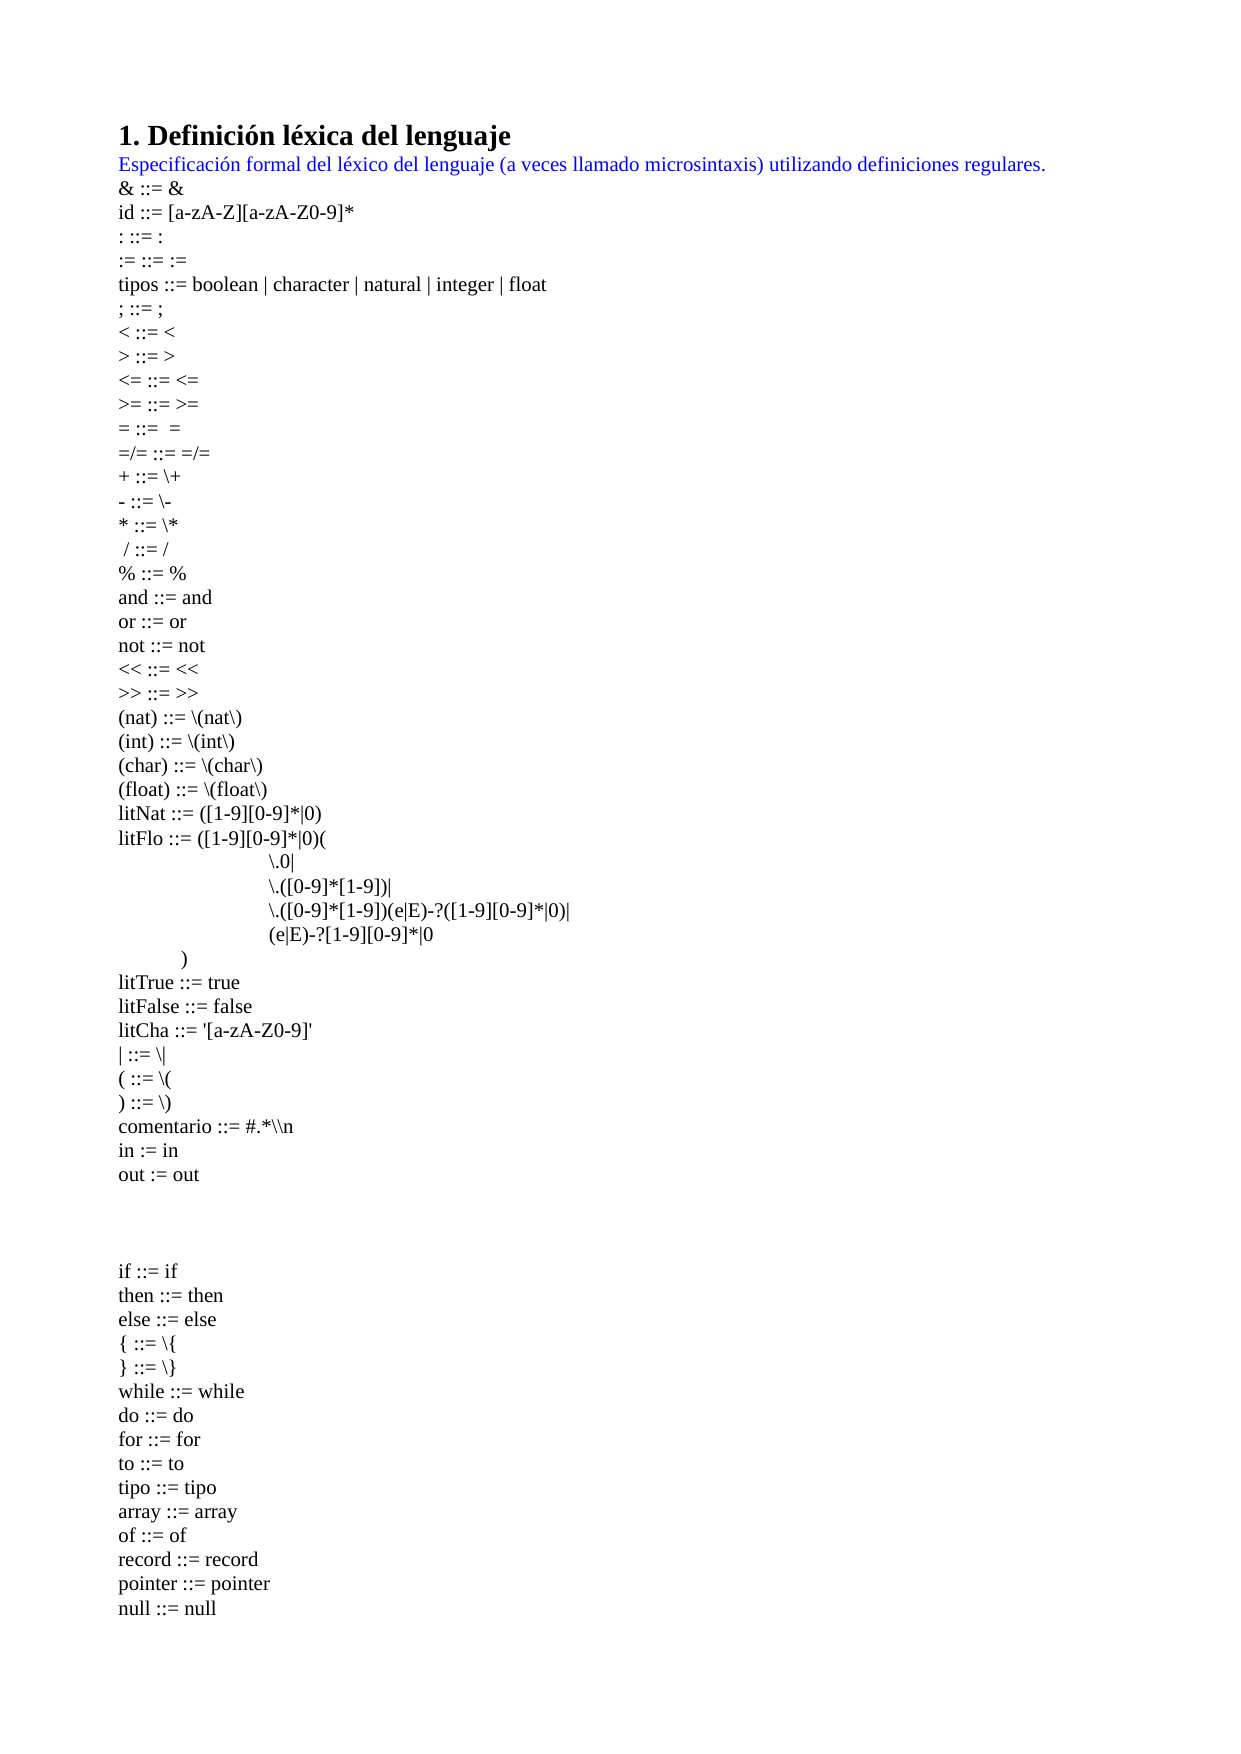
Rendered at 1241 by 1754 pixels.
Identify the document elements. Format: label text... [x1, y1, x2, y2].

text do ::= do [118, 1403, 1122, 1427]
text ) [118, 946, 1122, 970]
text } ::= \} [118, 1355, 1122, 1379]
text (nat) ::= \(nat\) [118, 705, 1122, 729]
text to ::= to [118, 1451, 1122, 1475]
text >> ::= >> [118, 681, 1122, 705]
text for ::= for [118, 1427, 1122, 1451]
text tipos ::= boolean | character | natural | integer | float [118, 272, 1122, 296]
text <= ::= <= [118, 368, 1122, 392]
text := ::= := [118, 248, 1122, 272]
text ; ::= ; [118, 296, 1122, 320]
text null ::= null [118, 1595, 1122, 1619]
text ) ::= \) [118, 1090, 1122, 1114]
text (e|E)-?[1-9][0-9]*|0 [118, 922, 1122, 946]
text << ::= << [118, 657, 1122, 681]
text \.([0-9]*[1-9])(e|E)-?([1-9][0-9]*|0)| [118, 898, 1122, 922]
text record ::= record [118, 1547, 1122, 1571]
text array ::= array [118, 1499, 1122, 1523]
text else ::= else [118, 1307, 1122, 1331]
text litFalse ::= false [118, 994, 1122, 1018]
text \.([0-9]*[1-9])| [118, 873, 1122, 898]
text / ::= / [118, 537, 1122, 561]
text and ::= and [118, 585, 1122, 609]
text % ::= % [118, 561, 1122, 585]
text { ::= \{ [118, 1331, 1122, 1355]
text - ::= \- [118, 488, 1122, 513]
text litNat ::= ([1-9][0-9]*|0) [118, 801, 1122, 825]
text while ::= while [118, 1379, 1122, 1403]
text if ::= if [118, 1258, 1122, 1283]
text id ::= [a-zA-Z][a-zA-Z0-9]* [118, 200, 1122, 224]
text not ::= not [118, 633, 1122, 657]
text or ::= or [118, 609, 1122, 633]
text litFlo ::= ([1-9][0-9]*|0)( [118, 825, 1122, 849]
text litTrue ::= true [118, 970, 1122, 994]
text + ::= \+ [118, 464, 1122, 488]
text comentario ::= #.*\\n [118, 1114, 1122, 1138]
text & ::= & [118, 176, 1122, 200]
text out := out [118, 1162, 1122, 1186]
text pointer ::= pointer [118, 1571, 1122, 1595]
text (int) ::= \(int\) [118, 729, 1122, 753]
text ( ::= \( [118, 1066, 1122, 1090]
text of ::= of [118, 1523, 1122, 1547]
text (float) ::= \(float\) [118, 777, 1122, 801]
text =/= ::= =/= [118, 440, 1122, 464]
text litCha ::= '[a-zA-Z0-9]' [118, 1018, 1122, 1042]
text in := in [118, 1138, 1122, 1162]
text >= ::= >= [118, 392, 1122, 416]
text 1. Definición léxica del lenguaje [118, 118, 1122, 152]
text = ::= = [118, 416, 1122, 440]
text \.0| [118, 849, 1122, 873]
text * ::= \* [118, 513, 1122, 537]
text then ::= then [118, 1283, 1122, 1307]
text tipo ::= tipo [118, 1475, 1122, 1499]
text < ::= < [118, 320, 1122, 344]
text | ::= \| [118, 1042, 1122, 1066]
text : ::= : [118, 224, 1122, 248]
text > ::= > [118, 344, 1122, 368]
text (char) ::= \(char\) [118, 753, 1122, 777]
text Especificación formal del léxico del lenguaje (a veces llamado microsintaxis) utilizando definiciones regulares. [118, 152, 1122, 176]
